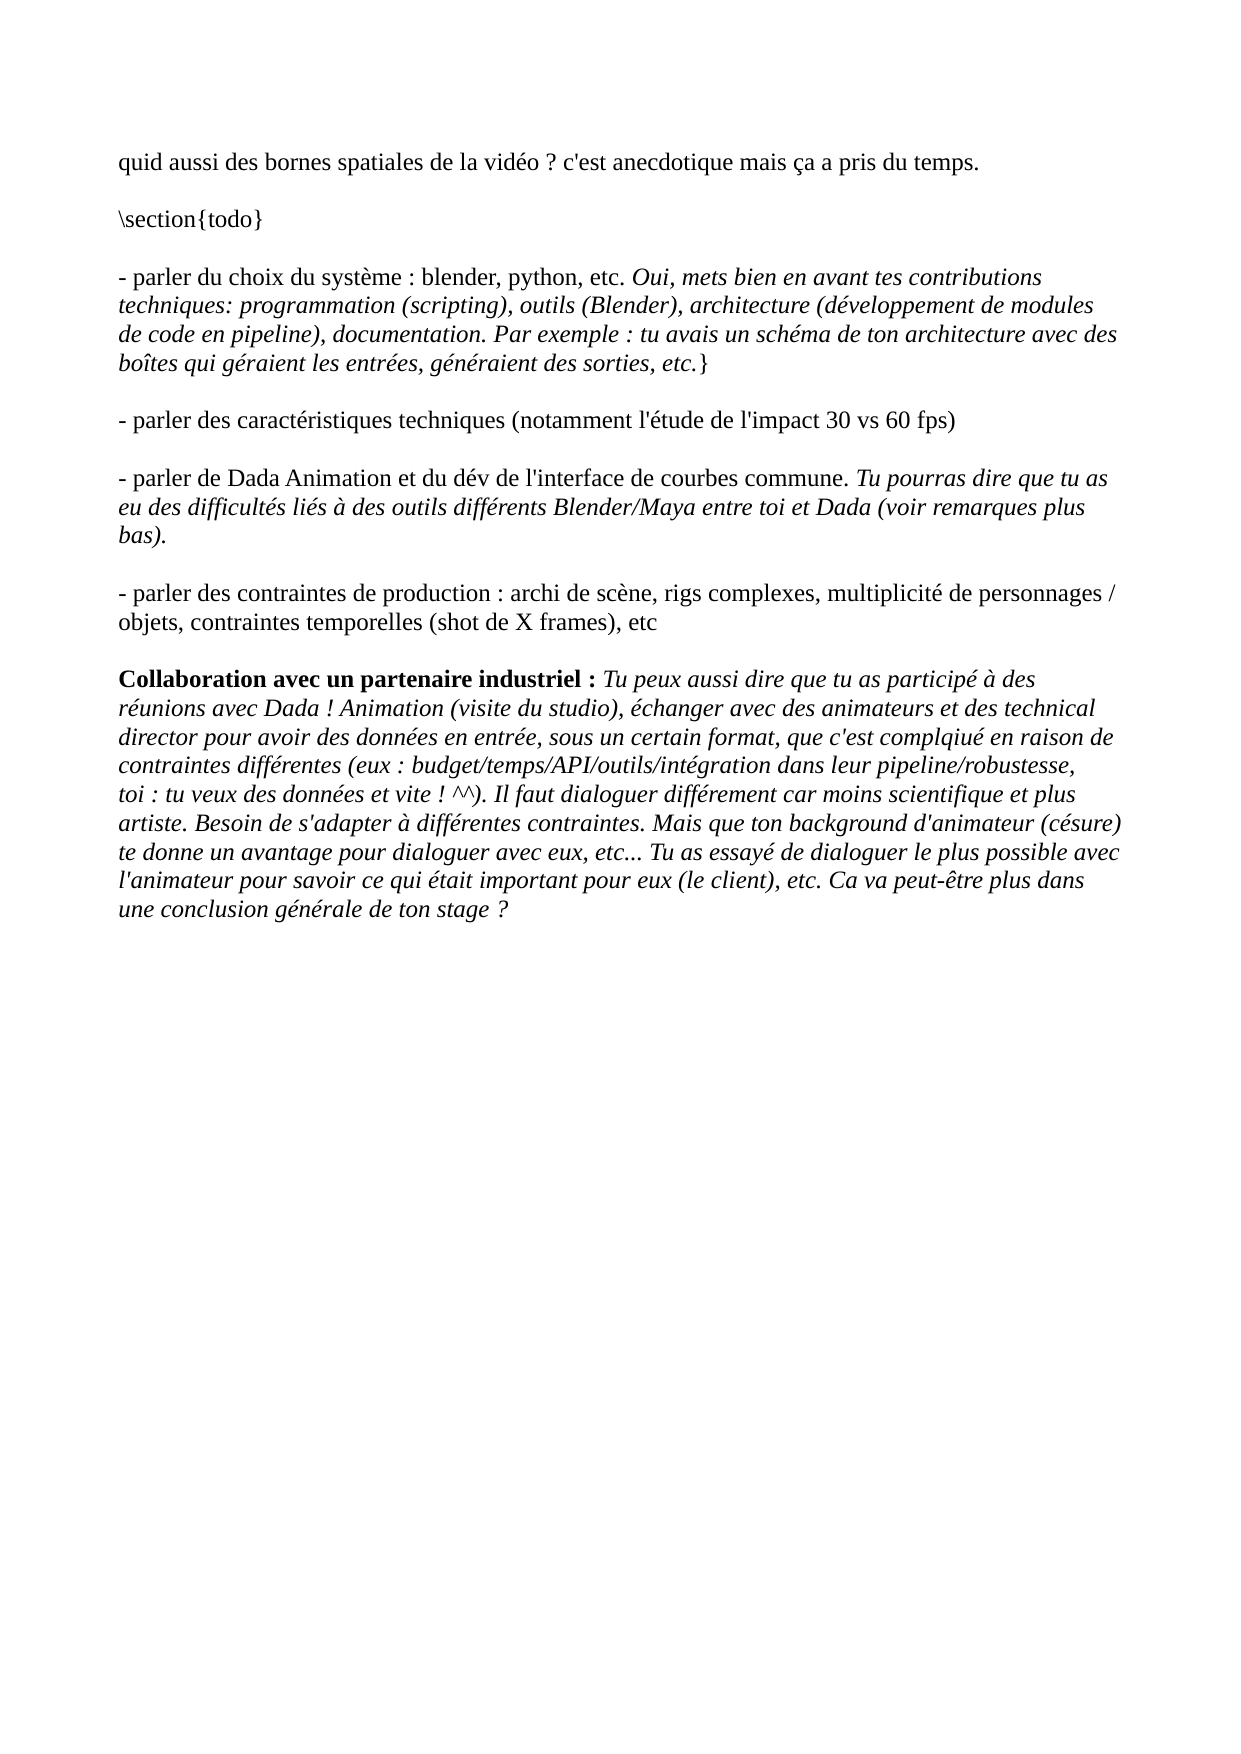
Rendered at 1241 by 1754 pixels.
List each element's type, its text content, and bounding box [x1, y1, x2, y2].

text quid aussi des bornes spatiales de la vidéo ? c'est anecdotique mais ça a pris du temps. \section{todo} - parler du choix du système : blender, python, etc. Oui, mets bien en avant tes contributions techniques: programmation (scripting), outils (Blender), architecture (développement de modules de code en pipeline), documentation. Par exemple : tu avais un schéma de ton architecture avec des boîtes qui géraient les entrées, généraient des sorties, etc.} - parler des caractéristiques techniques (notamment l'étude de l'impact 30 vs 60 fps) - parler de Dada Animation et du dév de l'interface de courbes commune. Tu pourras dire que tu as eu des difficultés liés à des outils différents Blender/Maya entre toi et Dada (voir remarques plus bas). - parler des contraintes de production : archi de scène, rigs complexes, multiplicité de personnages / objets, contraintes temporelles (shot de X frames), etc Collaboration avec un partenaire industriel : Tu peux aussi dire que tu as participé à des réunions avec Dada ! Animation (visite du studio), échanger avec des animateurs et des technical director pour avoir des données en entrée, sous un certain format, que c'est complqiué en raison de contraintes différentes (eux : budget/temps/API/outils/intégration dans leur pipeline/robustesse, toi : tu veux des données et vite ! ^^). Il faut dialoguer différement car moins scientifique et plus artiste. Besoin de s'adapter à différentes contraintes. Mais que ton background d'animateur (césure) te donne un avantage pour dialoguer avec eux, etc... Tu as essayé de dialoguer le plus possible avec l'animateur pour savoir ce qui était important pour eux (le client), etc. Ca va peut-être plus dans une conclusion générale de ton stage ? [118, 118, 1122, 952]
